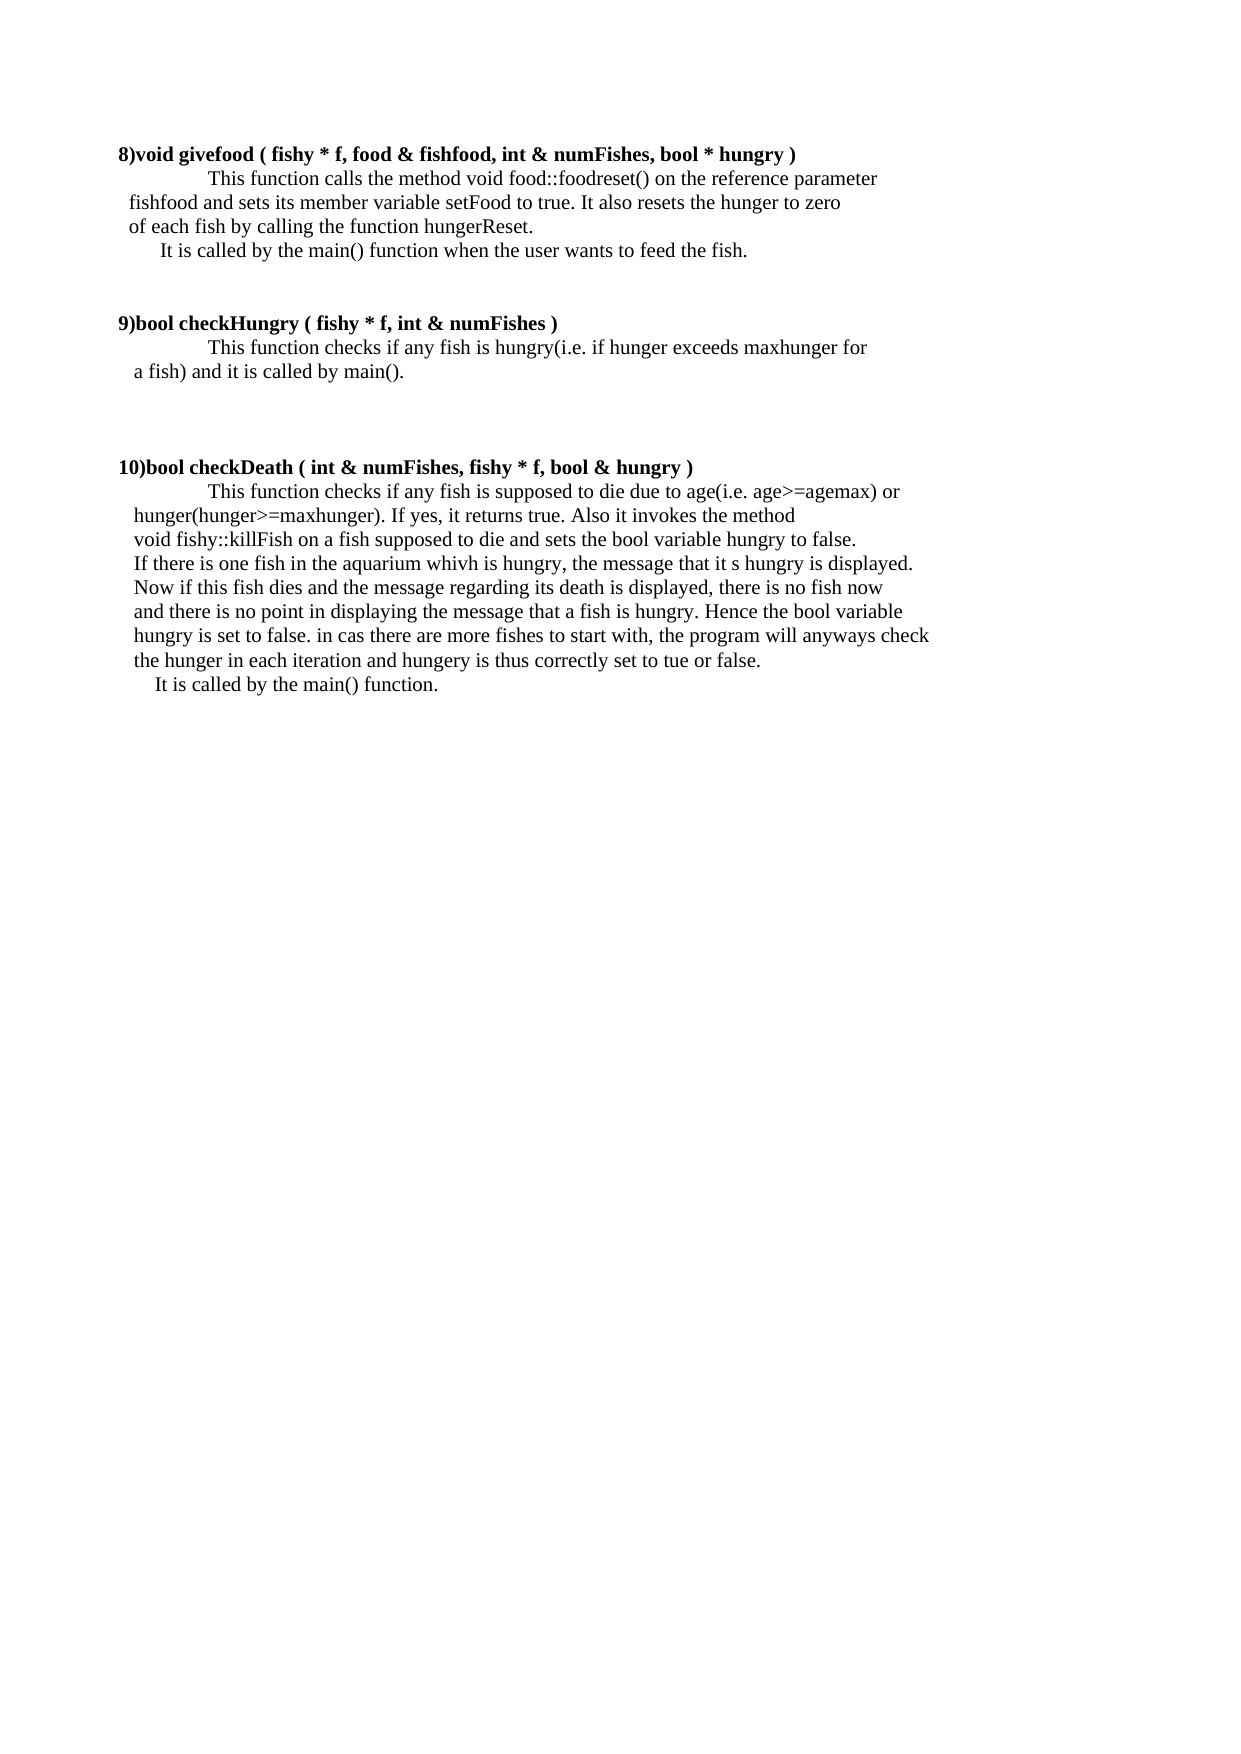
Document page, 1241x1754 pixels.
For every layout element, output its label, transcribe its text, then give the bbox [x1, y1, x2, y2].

text hunger(hunger>=maxhunger). If yes, it returns true. Also it invokes the method [118, 503, 1122, 527]
text This function checks if any fish is hungry(i.e. if hunger exceeds maxhunger for [118, 335, 1122, 359]
text Now if this fish dies and the message regarding its death is displayed, there is no fish now [118, 575, 1122, 599]
text If there is one fish in the aquarium whivh is hungry, the message that it s hungry is displayed. [118, 551, 1122, 575]
text and there is no point in displaying the message that a fish is hungry. Hence the bool variable [118, 599, 1122, 623]
text This function calls the method void food::foodreset() on the reference parameter [118, 166, 1122, 190]
text 10)bool checkDeath ( int & numFishes, fishy * f, bool & hungry ) [118, 455, 1122, 479]
text a fish) and it is called by main(). [118, 359, 1122, 383]
text fishfood and sets its member variable setFood to true. It also resets the hunger to zero [118, 190, 1122, 214]
text 8)void givefood ( fishy * f, food & fishfood, int & numFishes, bool * hungry ) [118, 142, 1122, 166]
text the hunger in each iteration and hungery is thus correctly set to tue or false. [118, 647, 1122, 672]
text 9)bool checkHungry ( fishy * f, int & numFishes ) [118, 311, 1122, 335]
text hungry is set to false. in cas there are more fishes to start with, the program will anyways check [118, 623, 1122, 647]
text It is called by the main() function when the user wants to feed the fish. [118, 238, 1122, 262]
text This function checks if any fish is supposed to die due to age(i.e. age>=agemax) or [118, 479, 1122, 503]
text of each fish by calling the function hungerReset. [118, 214, 1122, 238]
text void fishy::killFish on a fish supposed to die and sets the bool variable hungry to false. [118, 527, 1122, 551]
text It is called by the main() function. [118, 672, 1122, 696]
